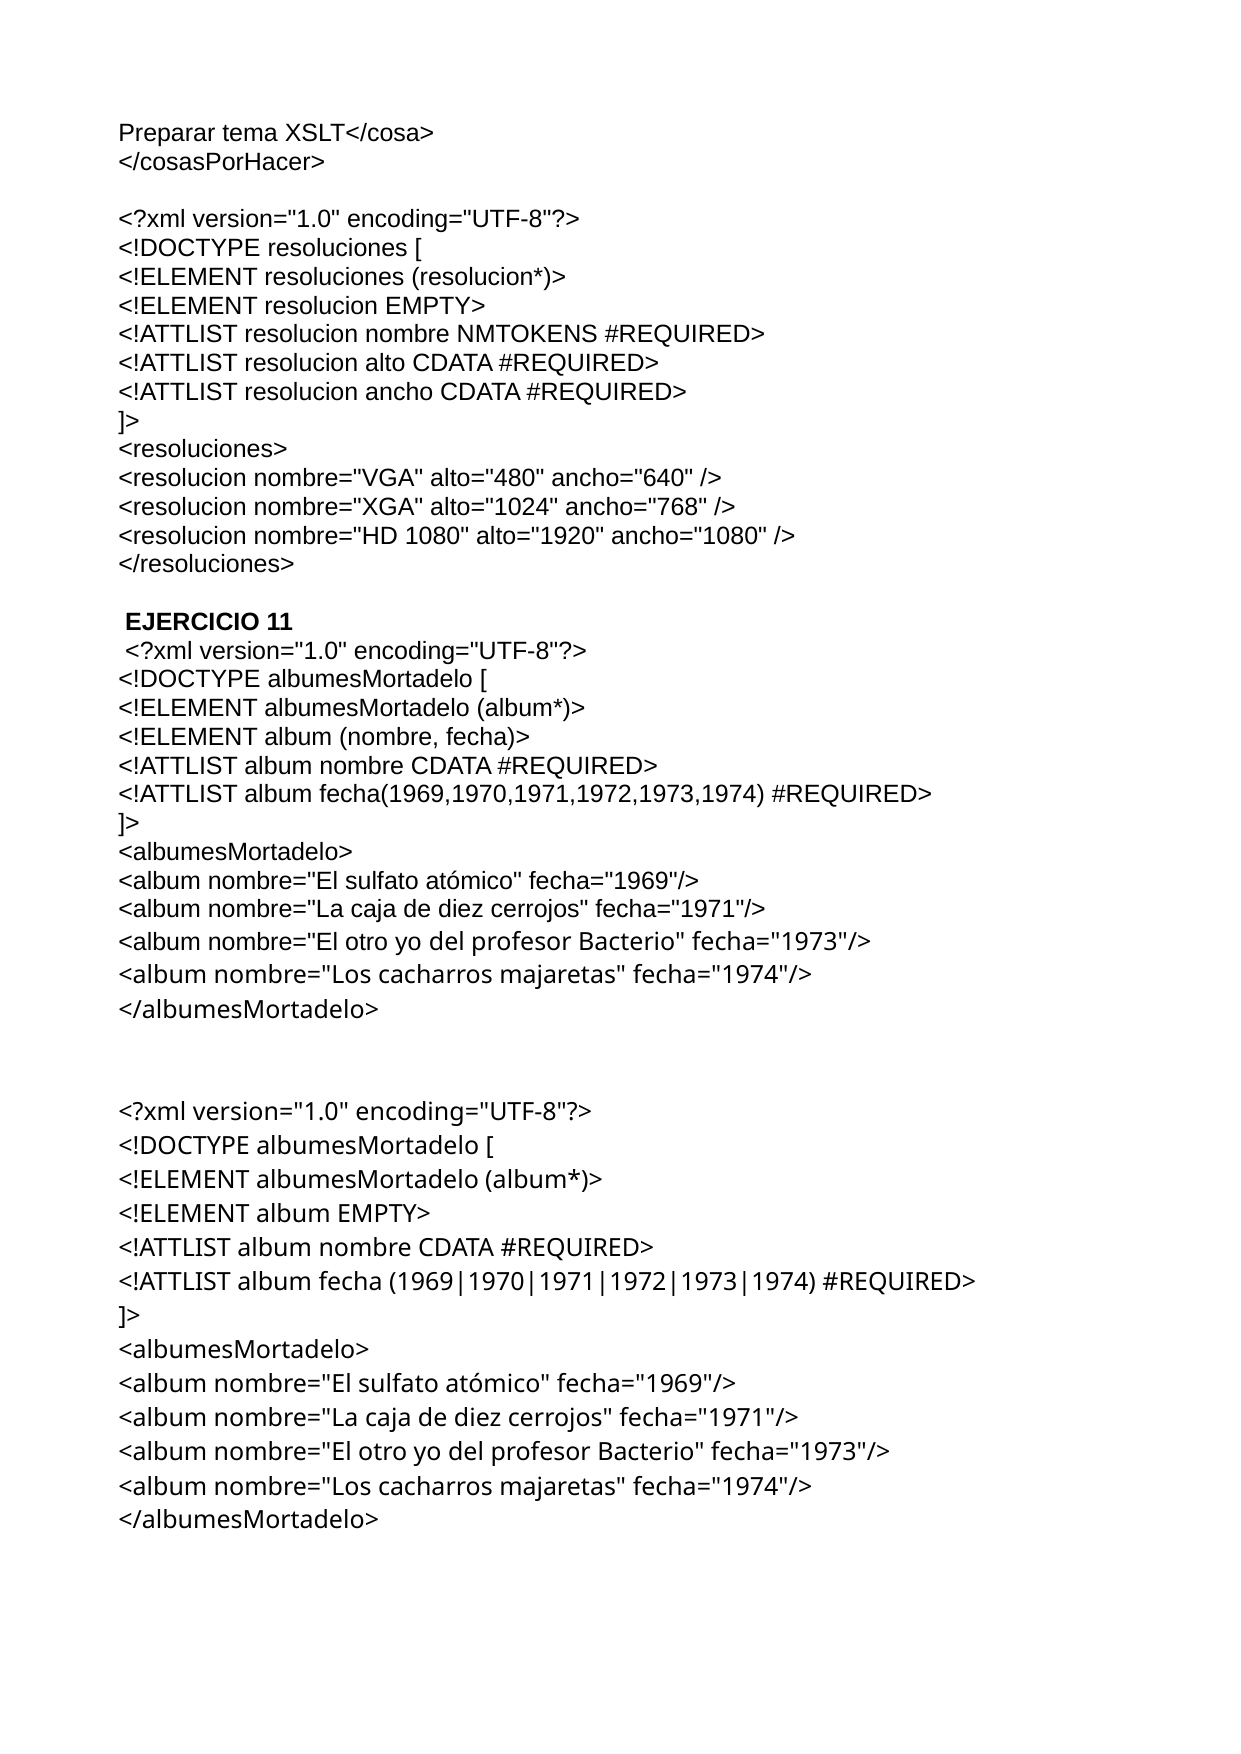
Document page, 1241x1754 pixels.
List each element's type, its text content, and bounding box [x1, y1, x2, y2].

text <!ELEMENT resoluciones (resolucion*)> [118, 262, 1122, 291]
text <album nombre="El otro yo del profesor Bacterio" fecha="1973"/> [118, 1434, 1122, 1468]
text <!ATTLIST album nombre CDATA #REQUIRED> [118, 1230, 1122, 1264]
text <!DOCTYPE resoluciones [ [118, 233, 1122, 262]
text </resoluciones> [118, 549, 1122, 578]
text <resolucion nombre="HD 1080" alto="1920" ancho="1080" /> [118, 521, 1122, 549]
text <album nombre="El otro yo del profesor Bacterio" fecha="1973"/> [118, 923, 1122, 957]
text <!ELEMENT album EMPTY> [118, 1196, 1122, 1230]
text <!ELEMENT resolucion EMPTY> [118, 291, 1122, 319]
text <resolucion nombre="VGA" alto="480" ancho="640" /> [118, 463, 1122, 492]
text <album nombre="La caja de diez cerrojos" fecha="1971"/> [118, 1400, 1122, 1434]
text <!ATTLIST album nombre CDATA #REQUIRED> [118, 751, 1122, 779]
text <?xml version="1.0" encoding="UTF-8"?> [118, 204, 1122, 233]
text <resolucion nombre="XGA" alto="1024" ancho="768" /> [118, 492, 1122, 521]
text <albumesMortadelo> [118, 837, 1122, 866]
text </albumesMortadelo> [118, 991, 1122, 1025]
text <album nombre="Los cacharros majaretas" fecha="1974"/> [118, 957, 1122, 991]
text <!ATTLIST resolucion nombre NMTOKENS #REQUIRED> [118, 319, 1122, 348]
text <!ELEMENT albumesMortadelo (album*)> [118, 693, 1122, 722]
text </cosasPorHacer> [118, 147, 1122, 176]
text EJERCICIO 11 [118, 607, 1122, 636]
text <!ELEMENT albumesMortadelo (album*)> [118, 1162, 1122, 1196]
text Preparar tema XSLT</cosa> [118, 118, 1122, 147]
text <?xml version="1.0" encoding="UTF-8"?> [118, 636, 1122, 664]
text <album nombre="El sulfato atómico" fecha="1969"/> [118, 1366, 1122, 1400]
text <!DOCTYPE albumesMortadelo [ [118, 1127, 1122, 1162]
text <?xml version="1.0" encoding="UTF-8"?> [118, 1093, 1122, 1127]
text <!ATTLIST resolucion alto CDATA #REQUIRED> [118, 348, 1122, 377]
text <albumesMortadelo> [118, 1332, 1122, 1366]
text <album nombre="El sulfato atómico" fecha="1969"/> [118, 866, 1122, 894]
text <!ATTLIST album fecha(1969,1970,1971,1972,1973,1974) #REQUIRED> [118, 779, 1122, 808]
text ]> [118, 406, 1122, 434]
text <album nombre="La caja de diez cerrojos" fecha="1971"/> [118, 894, 1122, 923]
text <album nombre="Los cacharros majaretas" fecha="1974"/> [118, 1468, 1122, 1502]
text <resoluciones> [118, 434, 1122, 463]
text ]> [118, 1298, 1122, 1332]
text <!ATTLIST resolucion ancho CDATA #REQUIRED> [118, 377, 1122, 406]
text <!ATTLIST album fecha (1969|1970|1971|1972|1973|1974) #REQUIRED> [118, 1264, 1122, 1298]
text <!ELEMENT album (nombre, fecha)> [118, 722, 1122, 751]
text </albumesMortadelo> [118, 1502, 1122, 1536]
text ]> [118, 808, 1122, 837]
text <!DOCTYPE albumesMortadelo [ [118, 664, 1122, 693]
